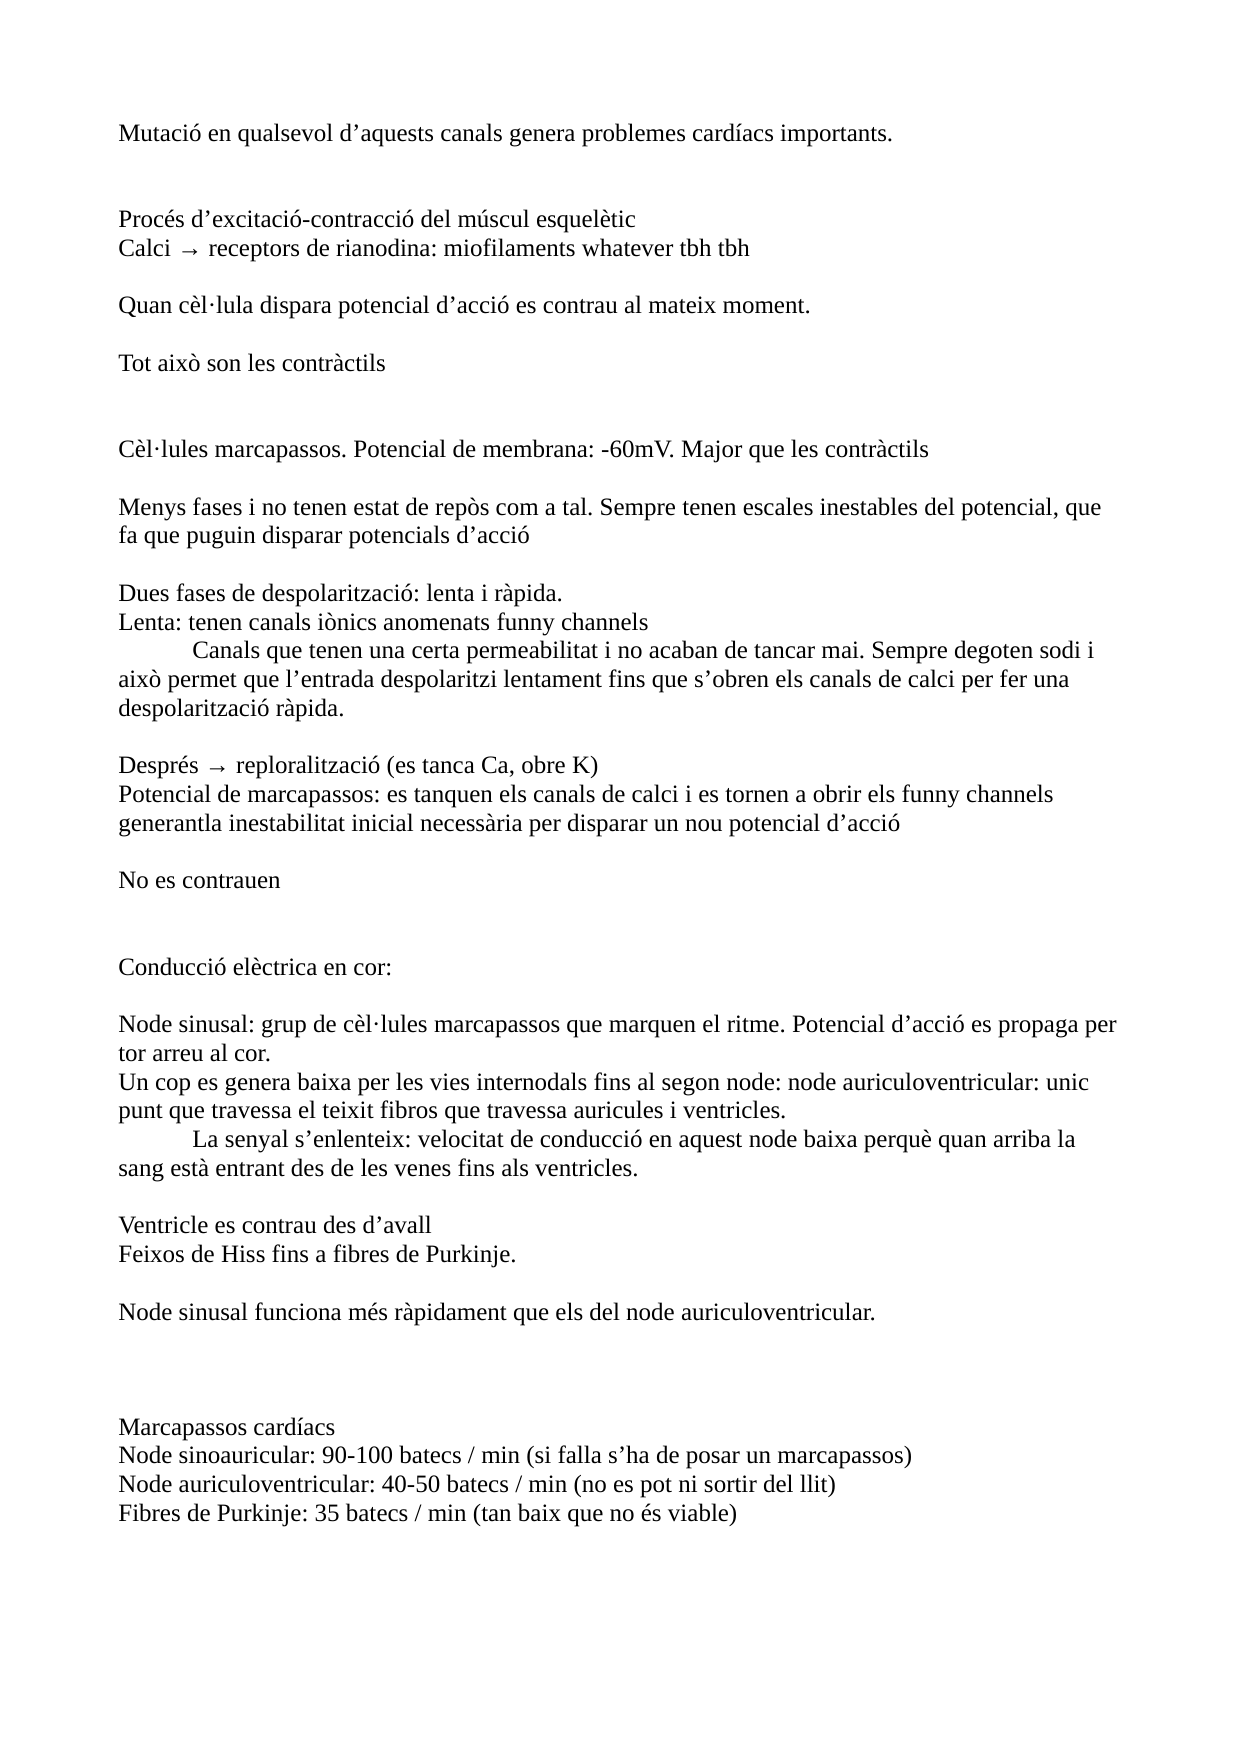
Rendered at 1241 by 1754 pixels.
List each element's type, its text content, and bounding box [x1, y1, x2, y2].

text Ventricle es contrau des d’avall [118, 1211, 1122, 1239]
text Marcapassos cardíacs [118, 1412, 1122, 1441]
text La senyal s’enlenteix: velocitat de conducció en aquest node baixa perquè quan arriba la sang està entrant des de les venes fins als ventricles. [118, 1124, 1122, 1182]
text Cèl·lules marcapassos. Potencial de membrana: -60mV. Major que les contràctils [118, 434, 1122, 492]
text Node auriculoventricular: 40-50 batecs / min (no es pot ni sortir del llit) [118, 1469, 1122, 1498]
text Conducció elèctrica en cor: [118, 952, 1122, 981]
text Node sinusal: grup de cèl·lules marcapassos que marquen el ritme. Potencial d’acció es propaga per tor arreu al cor. [118, 1009, 1122, 1067]
text Tot això son les contràctils [118, 348, 1122, 377]
text Feixos de Hiss fins a fibres de Purkinje. [118, 1239, 1122, 1268]
text Mutació en qualsevol d’aquests canals genera problemes cardíacs importants. [118, 118, 1122, 147]
text Node sinusal funciona més ràpidament que els del node auriculoventricular. [118, 1297, 1122, 1326]
text Després → reploralització (es tanca Ca, obre K) [118, 751, 1122, 779]
text Un cop es genera baixa per les vies internodals fins al segon node: node auriculoventricular: unic punt que travessa el teixit fibros que travessa auricules i ventricles. [118, 1067, 1122, 1124]
text Procés d’excitació-contracció del múscul esquelètic [118, 204, 1122, 233]
text Quan cèl·lula dispara potencial d’acció es contrau al mateix moment. [118, 291, 1122, 319]
text Canals que tenen una certa permeabilitat i no acaban de tancar mai. Sempre degoten sodi i això permet que l’entrada despolaritzi lentament fins que s’obren els canals de calci per fer una despolarització ràpida. [118, 636, 1122, 722]
text Lenta: tenen canals iònics anomenats funny channels [118, 607, 1122, 636]
text Dues fases de despolarització: lenta i ràpida. [118, 578, 1122, 607]
text Calci → receptors de rianodina: miofilaments whatever tbh tbh [118, 233, 1122, 262]
text Node sinoauricular: 90-100 batecs / min (si falla s’ha de posar un marcapassos) [118, 1441, 1122, 1469]
text No es contrauen [118, 866, 1122, 894]
text Potencial de marcapassos: es tanquen els canals de calci i es tornen a obrir els funny channels generantla inestabilitat inicial necessària per disparar un nou potencial d’acció [118, 779, 1122, 837]
text Menys fases i no tenen estat de repòs com a tal. Sempre tenen escales inestables del potencial, que fa que puguin disparar potencials d’acció [118, 492, 1122, 549]
text Fibres de Purkinje: 35 batecs / min (tan baix que no és viable) [118, 1498, 1122, 1527]
